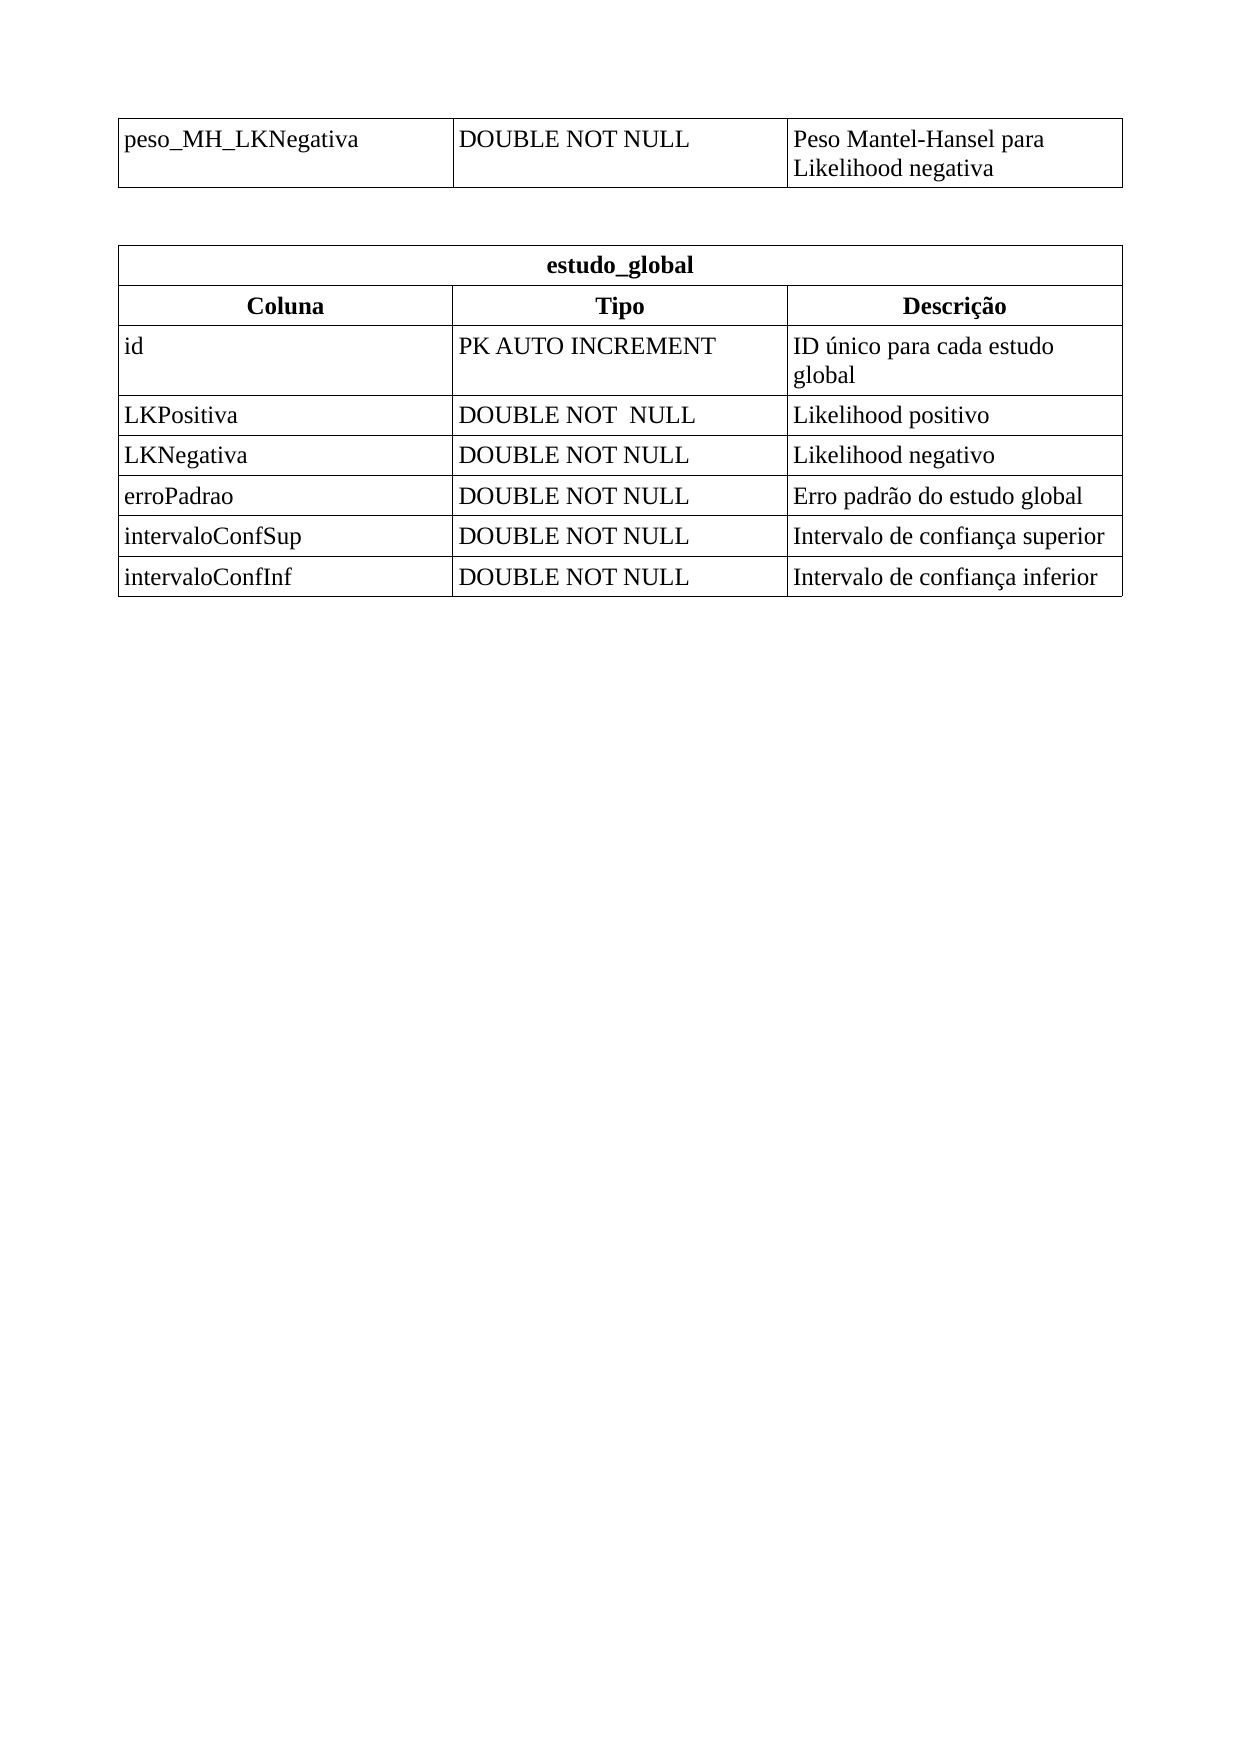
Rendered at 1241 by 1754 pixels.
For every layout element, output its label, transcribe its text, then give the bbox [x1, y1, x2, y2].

table_cell DOUBLE NOT NULL [454, 119, 787, 187]
table_cell Erro padrão do estudo global [788, 476, 1122, 515]
table_cell Likelihood positivo [788, 396, 1122, 435]
table_cell LKPositiva [119, 396, 452, 435]
table_cell Intervalo de confiança superior [788, 516, 1122, 556]
table_cell LKNegativa [119, 436, 452, 475]
table_cell DOUBLE NOT NULL [453, 436, 787, 475]
table_cell erroPadrao [119, 476, 452, 515]
table_cell DOUBLE NOT NULL [453, 476, 787, 515]
table_cell Descrição [788, 286, 1122, 325]
table_cell peso_MH_LKNegativa [119, 119, 453, 187]
table_cell DOUBLE NOT NULL [453, 516, 787, 556]
table_cell Coluna [119, 286, 452, 325]
table_cell intervaloConfSup [119, 516, 452, 556]
table_cell PK AUTO INCREMENT [453, 326, 787, 394]
table_cell Likelihood negativo [788, 436, 1122, 475]
table_cell intervaloConfInf [119, 557, 452, 596]
table_cell Intervalo de confiança inferior [788, 557, 1122, 596]
table_cell id [119, 326, 452, 394]
table_header estudo_global [119, 246, 1122, 285]
table_cell ID único para cada estudo global [788, 326, 1122, 394]
table_cell Tipo [453, 286, 787, 325]
table_cell DOUBLE NOT NULL [453, 557, 787, 596]
table_cell DOUBLE NOT NULL [453, 396, 787, 435]
table_cell Peso Mantel-Hansel para Likelihood negativa [788, 119, 1122, 187]
